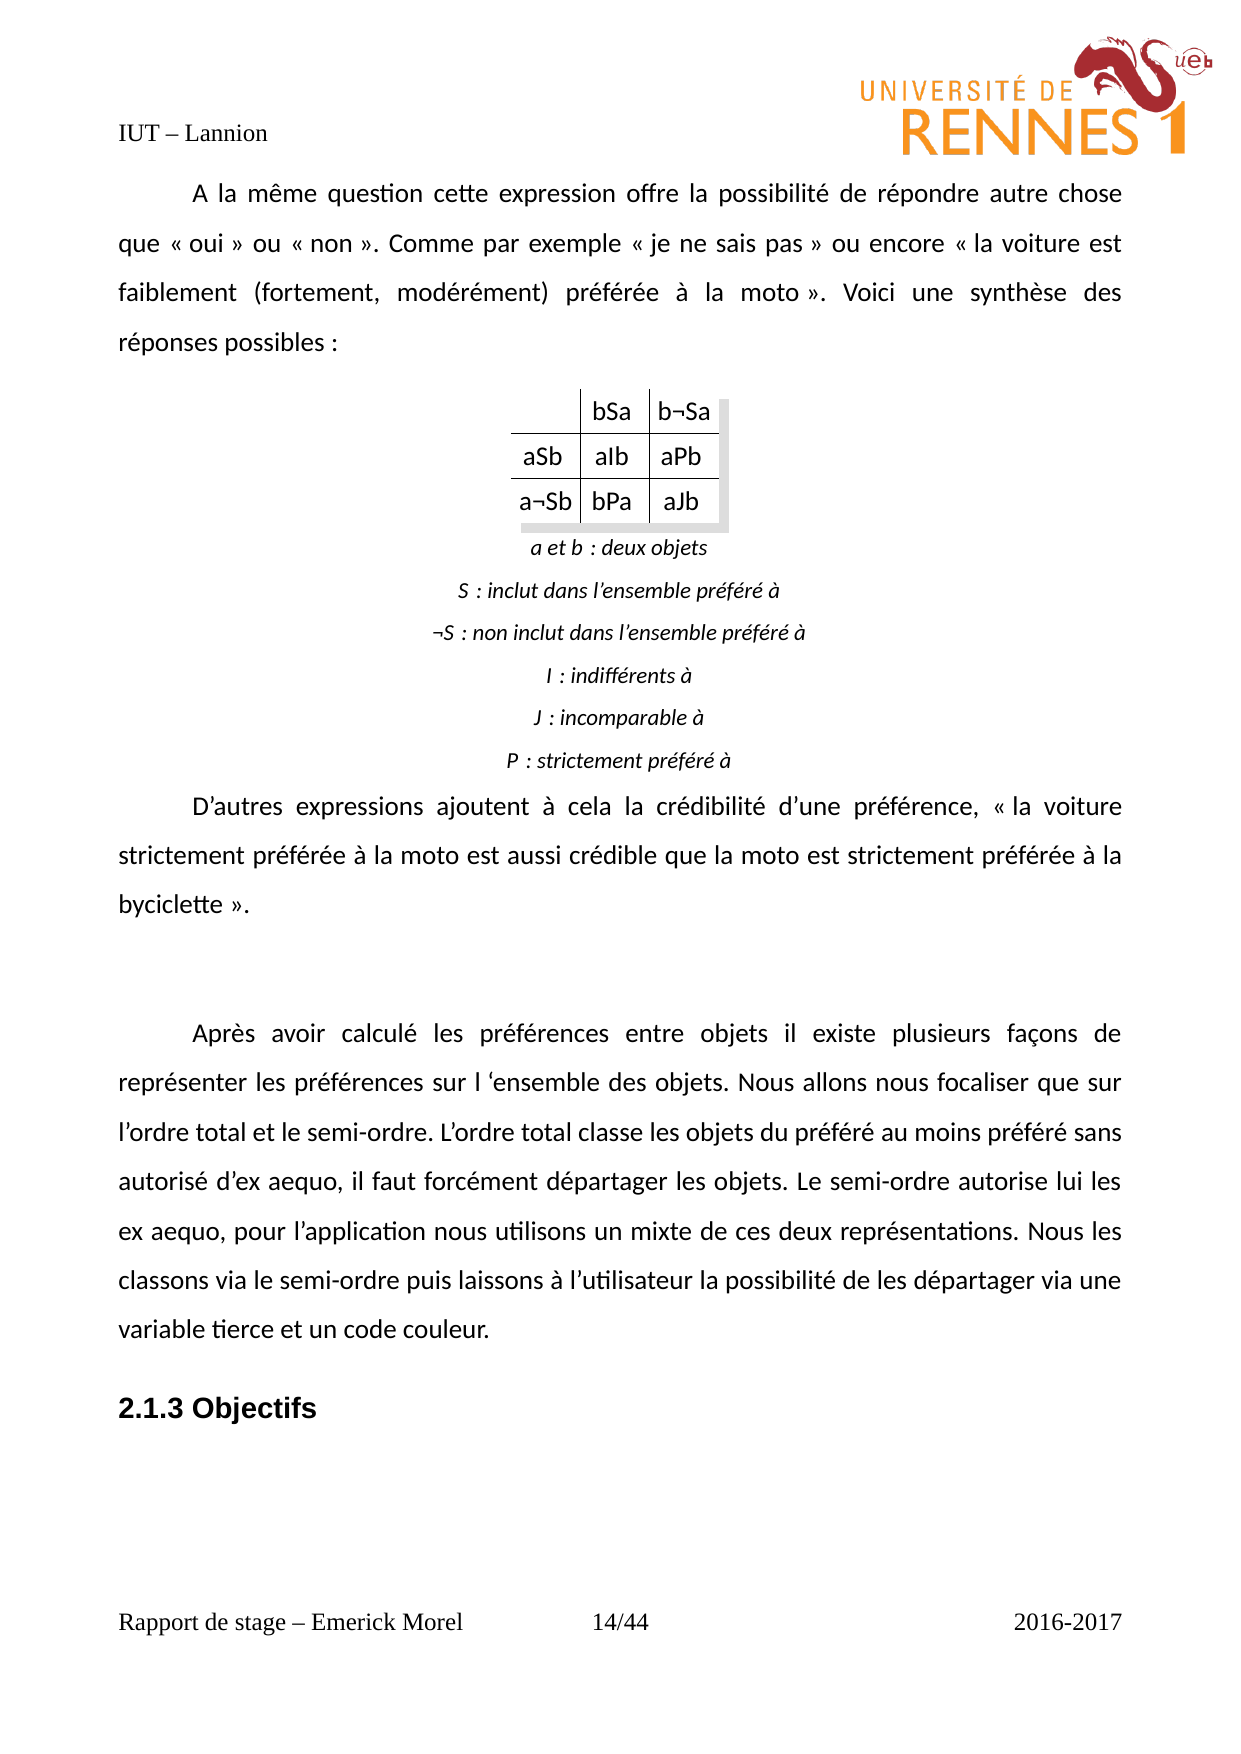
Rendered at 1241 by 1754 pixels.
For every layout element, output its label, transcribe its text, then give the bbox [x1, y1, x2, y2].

table_header b¬Sa [650, 389, 719, 433]
table_cell bPa [581, 479, 649, 522]
text D’autres expressions ajoutent à cela la crédibilité d’une préférence, « la voiture strictement préférée à la moto est aussi crédible que la moto est strictement préférée à la byciclette ». [118, 789, 1122, 921]
subtitle 2.1.3 Objectifs [118, 1391, 1122, 1425]
text Après avoir calculé les préférences entre objets il existe plusieurs façons de représenter les préférences sur l ‘ensemble des objets. Nous allons nous focaliser que sur l’ordre total et le semi-ordre. L’ordre total classe les objets du préféré au moins préféré sans autorisé d’ex aequo, il faut forcément départager les objets. Le semi-ordre autorise lui les ex aequo, pour l’application nous utilisons un mixte de ces deux représentations. Nous les classons via le semi-ordre puis laissons à l’utilisateur la possibilité de les départager via une variable tierce et un code couleur. [118, 1016, 1122, 1346]
table_cell aPb [650, 434, 719, 478]
text P : strictement préféré à [118, 746, 1122, 774]
table_cell aIb [581, 434, 649, 478]
picture [858, 34, 1214, 157]
table_cell aJb [650, 479, 719, 522]
table_cell aSb [511, 434, 580, 478]
text A la même question cette expression offre la possibilité de répondre autre chose que « oui » ou « non ». Comme par exemple « je ne sais pas » ou encore « la voiture est faiblement (fortement, modérément) préférée à la moto ». Voici une synthèse des réponses possibles : [118, 176, 1122, 358]
text ¬S : non inclut dans l’ensemble préféré à [118, 618, 1122, 646]
table_cell a¬Sb [511, 479, 580, 522]
text J : incomparable à [118, 703, 1122, 732]
text S : inclut dans l’ensemble préféré à [118, 576, 1122, 604]
table_header bSa [581, 389, 649, 433]
table_header [511, 389, 580, 433]
text I : indifférents à [118, 661, 1122, 689]
text a et b : deux objets [118, 533, 1122, 561]
